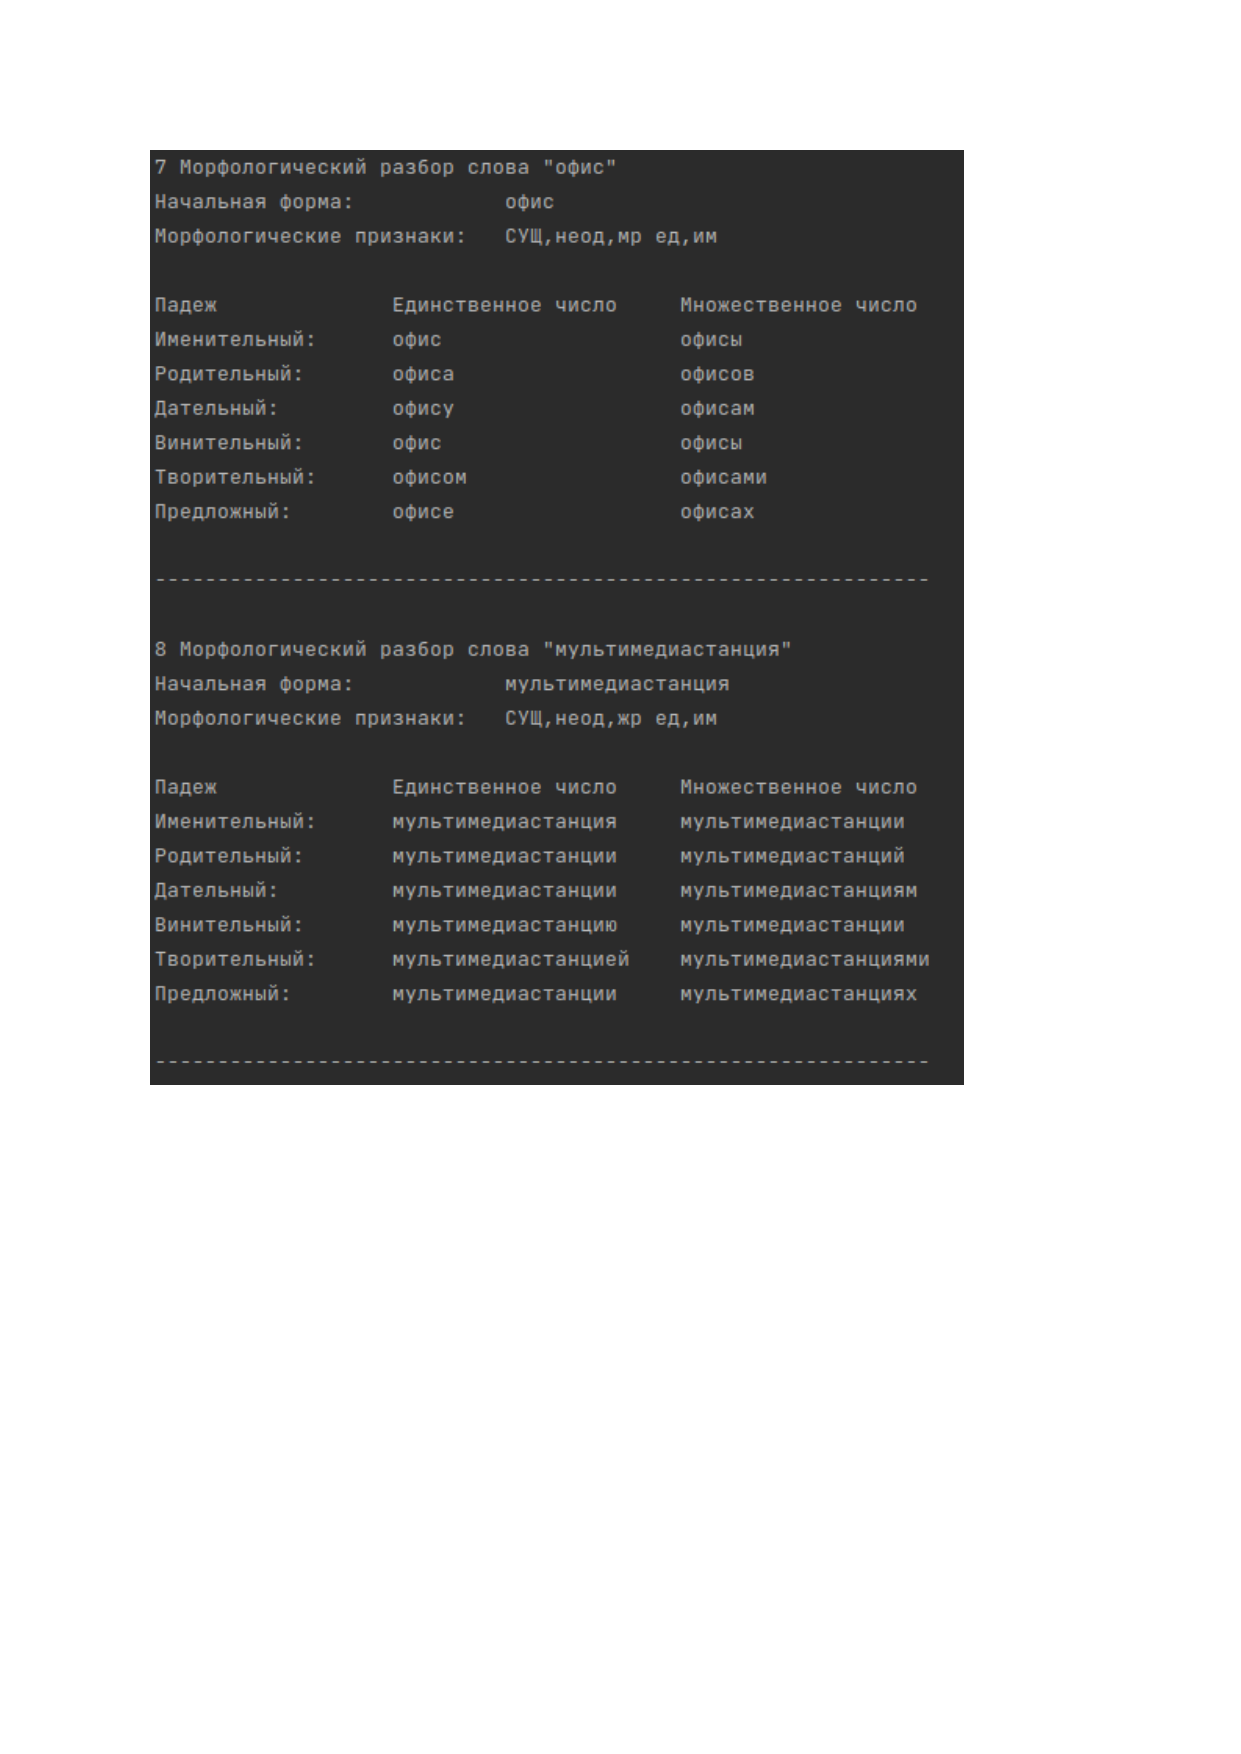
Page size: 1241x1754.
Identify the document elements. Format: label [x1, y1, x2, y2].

picture [150, 150, 964, 1085]
